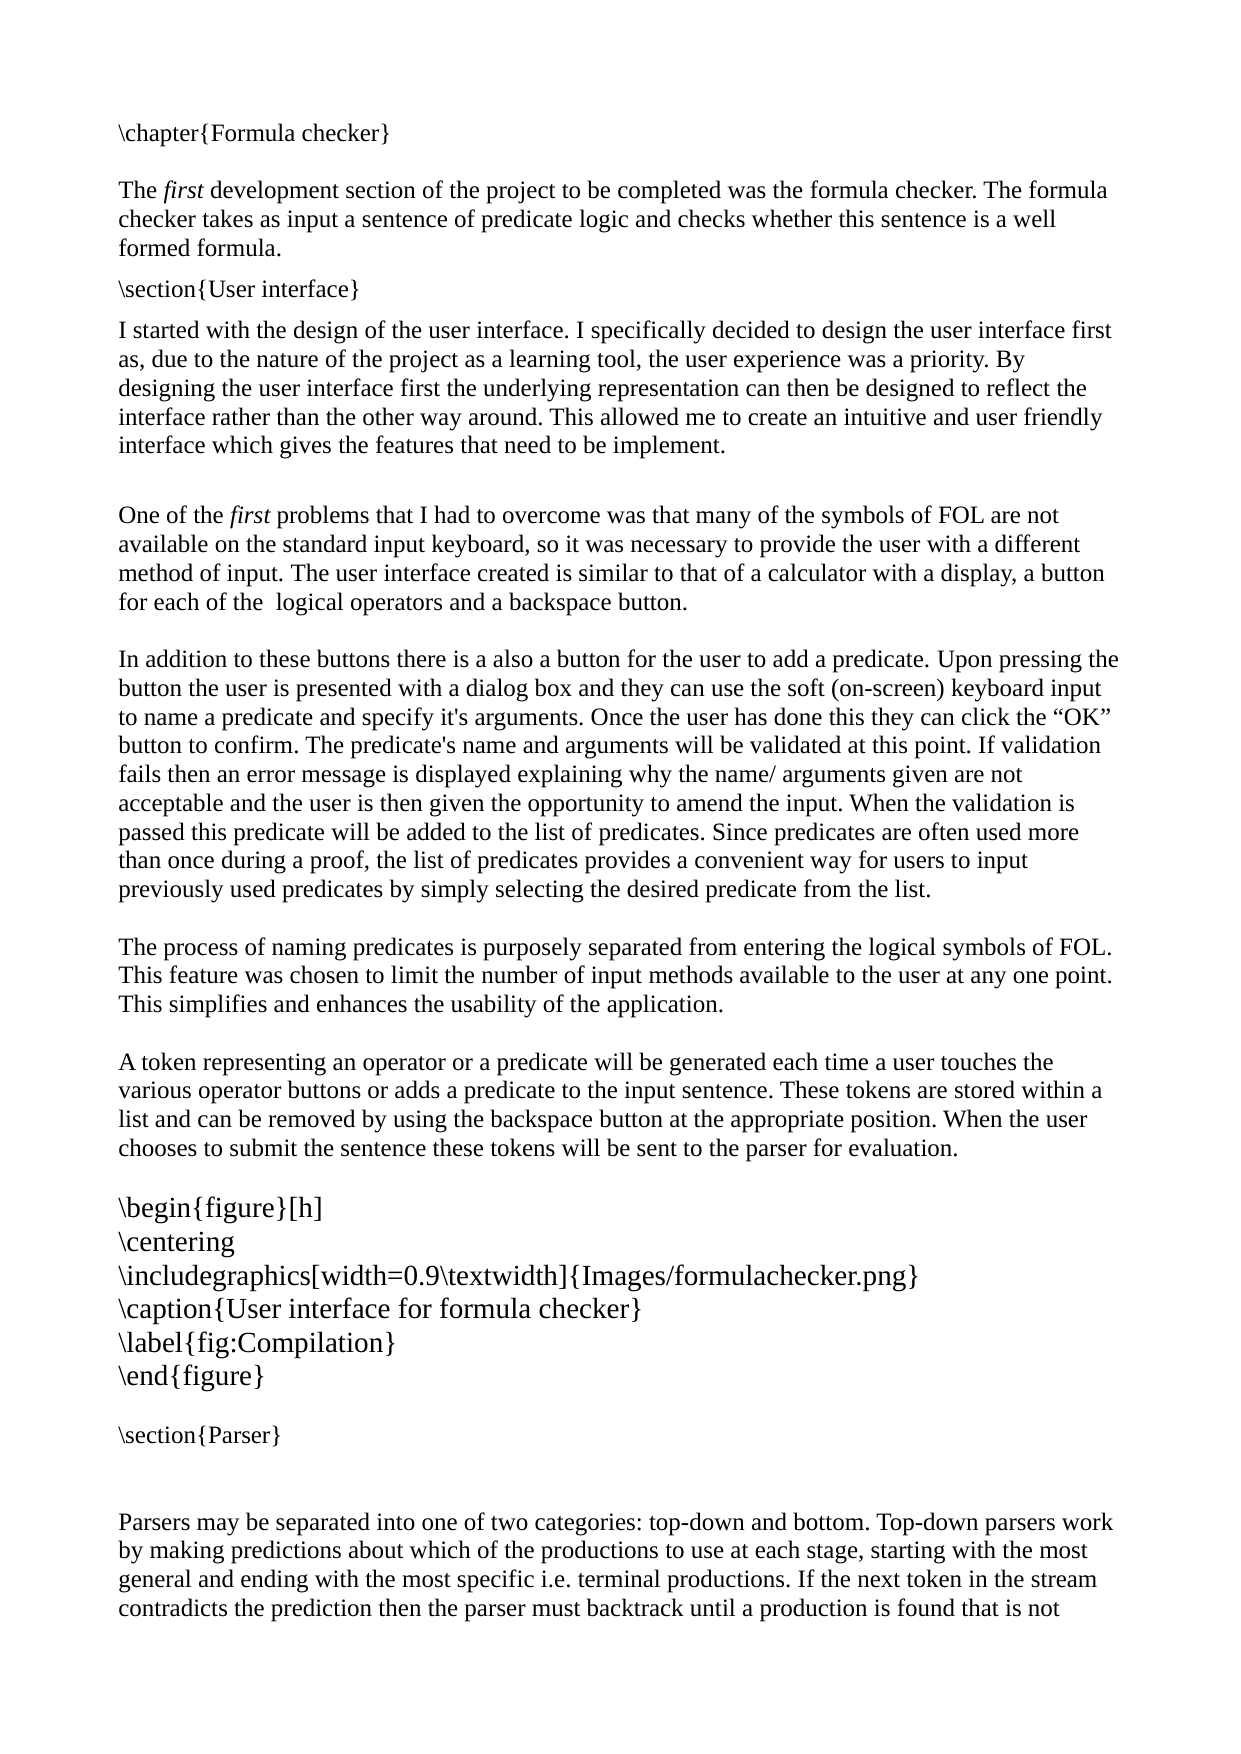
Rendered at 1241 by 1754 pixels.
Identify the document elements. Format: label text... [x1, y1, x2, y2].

text In addition to these buttons there is a also a button for the user to add a predicate. Upon pressing the button the user is presented with a dialog box and they can use the soft (on-screen) keyboard input to name a predicate and specify it's arguments. Once the user has done this they can click the “OK” button to confirm. The predicate's name and arguments will be validated at this point. If validation fails then an error message is displayed explaining why the name/ arguments given are not acceptable and the user is then given the opportunity to amend the input. When the validation is passed this predicate will be added to the list of predicates. Since predicates are often used more than once during a proof, the list of predicates provides a convenient way for users to input previously used predicates by simply selecting the desired predicate from the list. [118, 644, 1122, 903]
text \begin{figure}[h] [118, 1191, 1122, 1224]
text Parsers may be separated into one of two categories: top-down and bottom. Top-down parsers work by making predictions about which of the productions to use at each stage, starting with the most general and ending with the most specific i.e. terminal productions. If the next token in the stream contradicts the prediction then the parser must backtrack until a production is found that is not [118, 1507, 1122, 1622]
text I started with the design of the user interface. I specifically decided to design the user interface first as, due to the nature of the project as a learning tool, the user experience was a priority. By designing the user interface first the underlying representation can then be designed to reflect the interface rather than the other way around. This allowed me to create an intuitive and user friendly interface which gives the features that need to be implement. [118, 316, 1122, 459]
text \label{fig:Compilation} [118, 1325, 1122, 1358]
text \chapter{Formula checker} [118, 118, 1122, 147]
text \end{figure} [118, 1358, 1122, 1392]
text \section{Parser} [118, 1421, 1122, 1449]
text One of the first problems that I had to overcome was that many of the symbols of FOL are not available on the standard input keyboard, so it was necessary to provide the user with a different method of input. The user interface created is similar to that of a calculator with a display, a button for each of the logical operators and a backspace button. [118, 501, 1122, 616]
text A token representing an operator or a predicate will be generated each time a user touches the various operator buttons or adds a predicate to the input sentence. These tokens are stored within a list and can be removed by using the backspace button at the appropriate position. When the user chooses to submit the sentence these tokens will be sent to the parser for evaluation. [118, 1047, 1122, 1162]
text The first development section of the project to be completed was the formula checker. The formula checker takes as input a sentence of predicate logic and checks whether this sentence is a well formed formula. [118, 176, 1122, 262]
text \caption{User interface for formula checker} [118, 1291, 1122, 1325]
text The process of naming predicates is purposely separated from entering the logical symbols of FOL. This feature was chosen to limit the number of input methods available to the user at any one point. This simplifies and enhances the usability of the application. [118, 932, 1122, 1018]
text \includegraphics[width=0.9\textwidth]{Images/formulachecker.png} [118, 1258, 1122, 1291]
text \centering [118, 1224, 1122, 1258]
text \section{User interface} [118, 274, 1122, 303]
